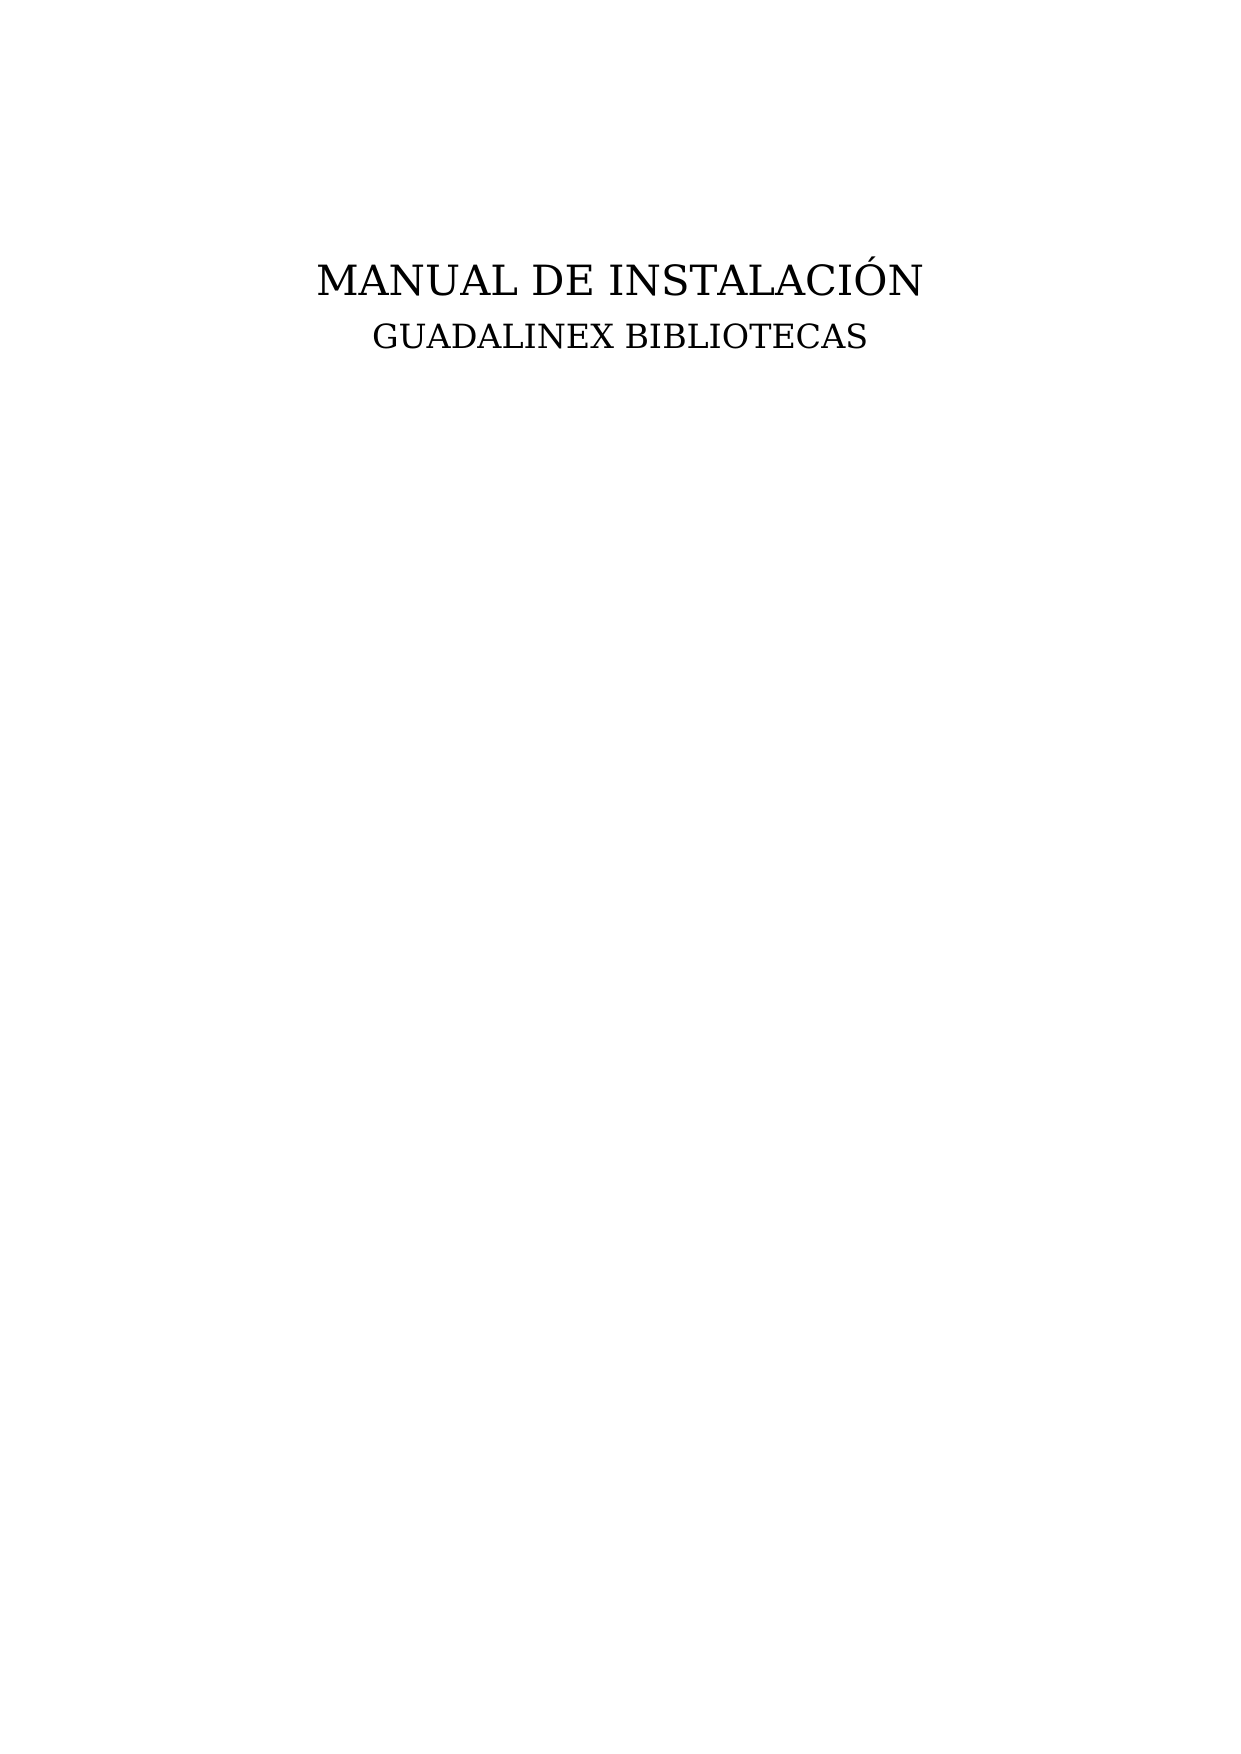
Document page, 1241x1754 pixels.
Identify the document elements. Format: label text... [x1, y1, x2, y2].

subtitle MANUAL DE INSTALACIÓN [118, 256, 1122, 305]
text GUADALINEX BIBLIOTECAS [118, 317, 1122, 356]
